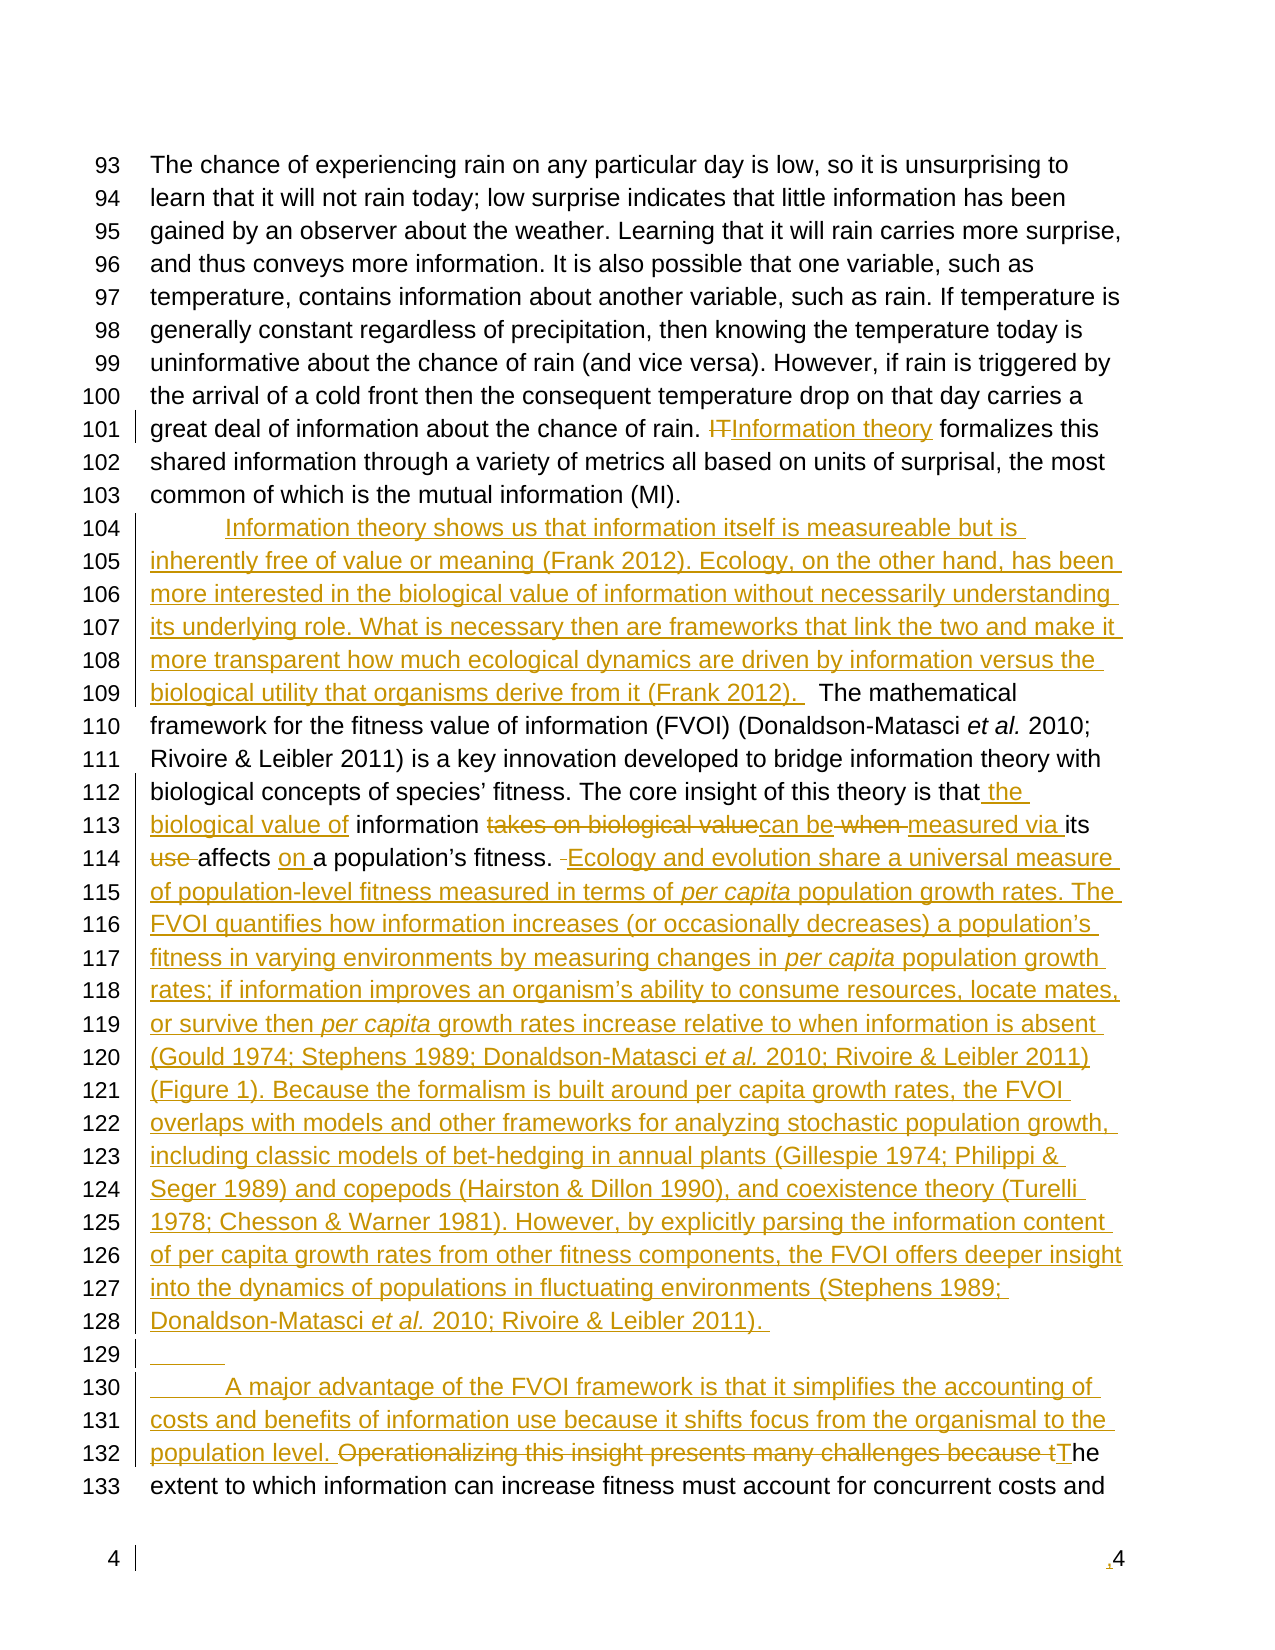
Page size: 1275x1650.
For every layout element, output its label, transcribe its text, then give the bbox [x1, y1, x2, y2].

text A major advantage of the FVOI framework is that it simplifies the accounting of costs and benefits of information use because it shifts focus from the organismal to the population level. The extent to which information can increase fitness must account for concurrent costs and benefits associated with information detection and processing -- organisms bear metabolic costs to implementing and maintaining sensory machinery (Koch 2004; Keller & Surette 2006; Nelson & MacIver 2006; Barth & Schmid 2013; Gil et al. 2018) and cellular or biochemical networks for information (Laughlin et al. 1998; Bruce et al. 2007; Bullmore & Sporns 2012; Crisp et al. 2016); although, in some cases organisms may take advantage of biochemical pathways that are already in place (Baldwin et al. 2006). On the other hand, information can have emergent benefits, as when matching the phenology of life history events such as flowering and reproduction with resources for growth compounds benefits through pollination success (Strauss 1997), herbivory avoidance (Schauber et al. 2002), or a reduction in interspecific competition (Usinowicz et al. 2012). The FVOI inherently encompasses both costs and benefits to using information because quantifyingthe overall net impact of these processes is subsumed in rates of population change. [150, 1372, 1125, 1499]
text Information theory shows us that information itself is measureable but is inherently free of value or meaning (Frank 2012). Ecology, on the other hand, has been more interested in the biological value of information without necessarily understanding its underlying role. What is necessary then are frameworks that link the two and make it more transparent how much ecological dynamics are driven by information versus the biological utility that organisms derive from it (Frank 2012). The mathematical framework for the fitness value of information (FVOI) (Donaldson-Matasci et al. 2010; Rivoire & Leibler 2011) is a key innovation developed to bridge information theory with biological concepts of species’ fitness. The core insight of this theory is that the biological value of information can bemeasured via its affects on a population’s fitness. Ecology and evolution share a universal measure of population-level fitness measured in terms of per capita population growth rates. The FVOI quantifies how information increases (or occasionally decreases) a population’s fitness in varying environments by measuring changes in per capita population growth rates; if information improves an organism’s ability to consume resources, locate mates, or survive then per capita growth rates increase relative to when information is absent (Gould 1974; Stephens 1989; Donaldson-Matasci et al. 2010; Rivoire & Leibler 2011)(Figure 1). Because the formalism is built around per capita growth rates, the FVOI overlaps with models and other frameworks for analyzing stochastic population growth, including classic models of bet-hedging in annual plants (Gillespie 1974; Philippi & Seger 1989) and copepods (Hairston & Dillon 1990), and coexistence theory (Turelli 1978; Chesson & Warner 1981). However, by explicitly parsing the information content of per capita growth rates from other fitness components, the FVOI offers deeper insight into the dynamics of populations in fluctuating environments (Stephens 1989; Donaldson-Matasci et al. 2010; Rivoire & Leibler 2011). [150, 513, 1125, 1334]
text The chance of experiencing rain on any particular day is low, so it is unsurprising to learn that it will not rain today; low surprise indicates that little information has been gained by an observer about the weather. Learning that it will rain carries more surprise, and thus conveys more information. It is also possible that one variable, such as temperature, contains information about another variable, such as rain. If temperature is generally constant regardless of precipitation, then knowing the temperature today is uninformative about the chance of rain (and vice versa). However, if rain is triggered by the arrival of a cold front then the consequent temperature drop on that day carries a great deal of information about the chance of rain. Information theory formalizes this shared information through a variety of metrics all based on units of surprisal, the most common of which is the mutual information (MI). [150, 150, 1125, 509]
